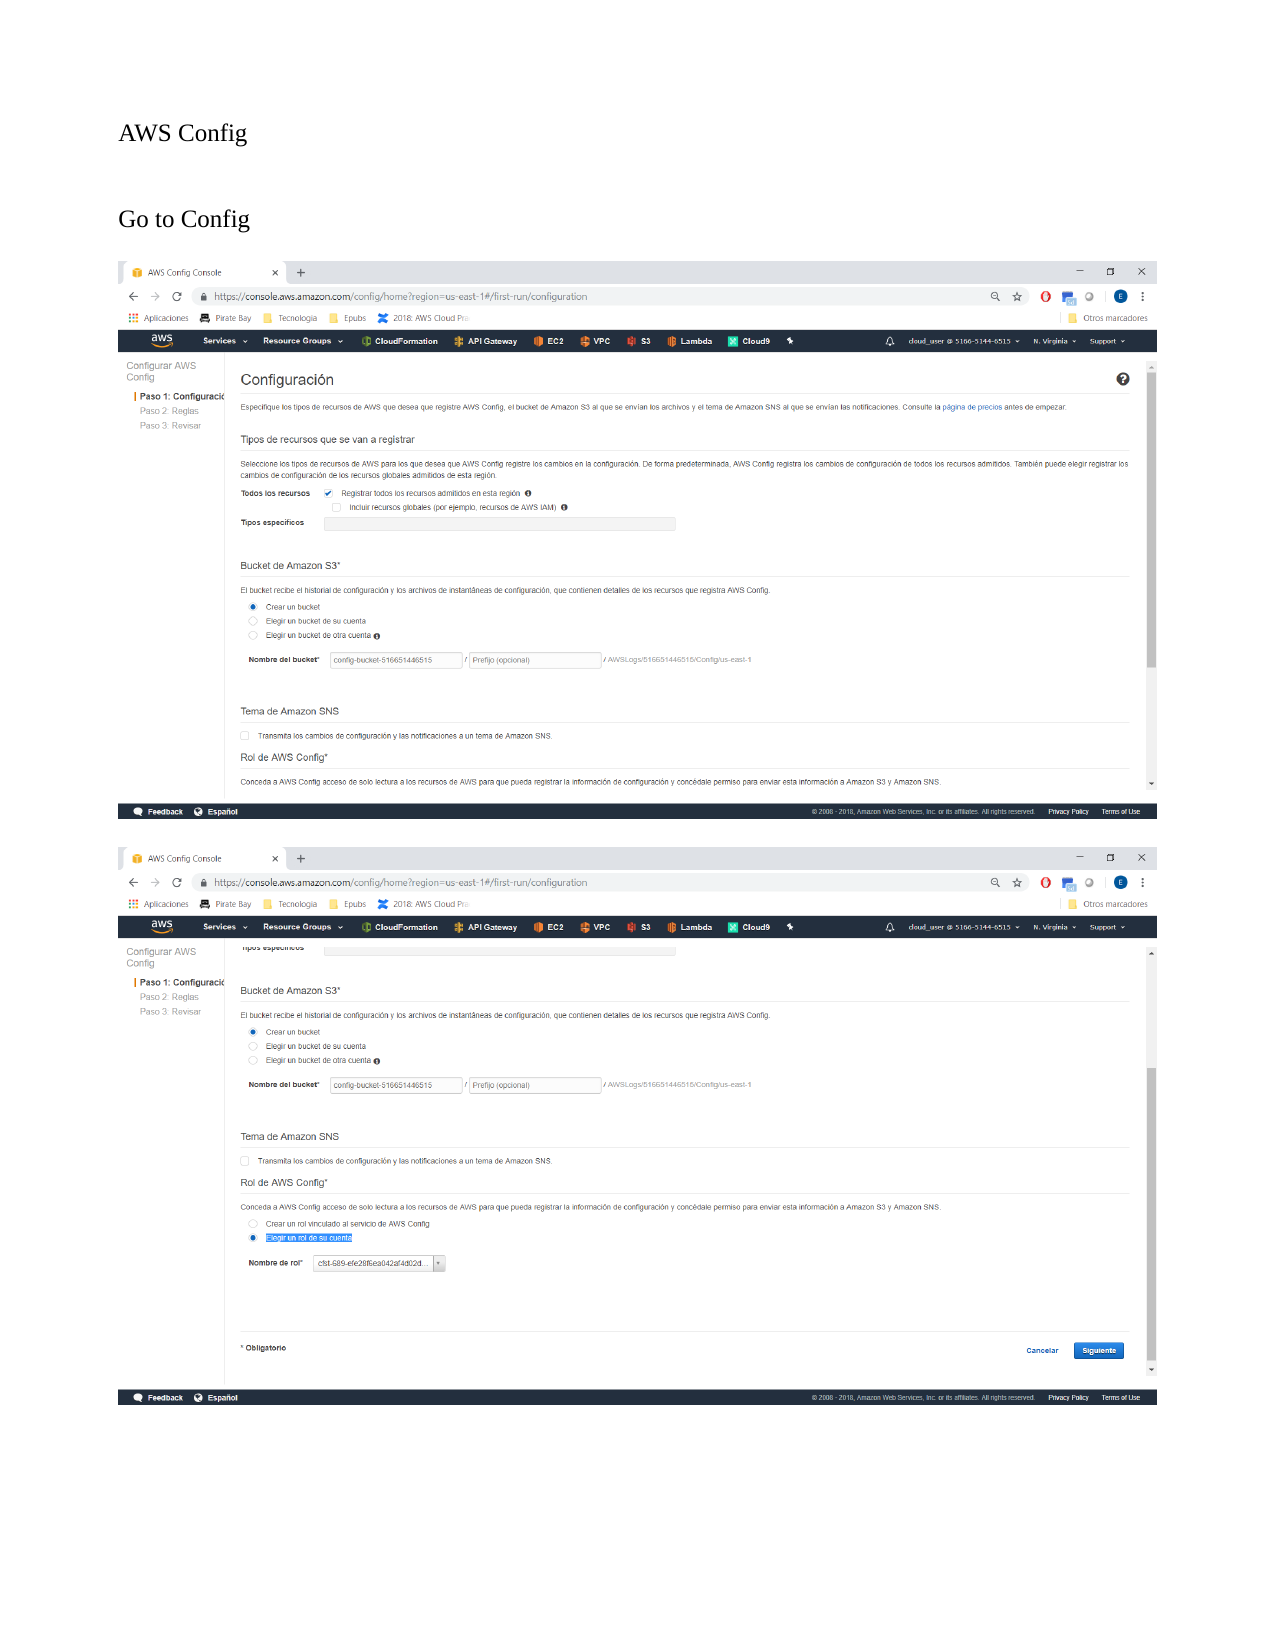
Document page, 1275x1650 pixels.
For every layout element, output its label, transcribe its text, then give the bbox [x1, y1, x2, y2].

picture [118, 261, 1157, 819]
text Go to Config [118, 204, 1157, 233]
text AWS Config [118, 118, 1157, 147]
picture [118, 847, 1157, 1405]
